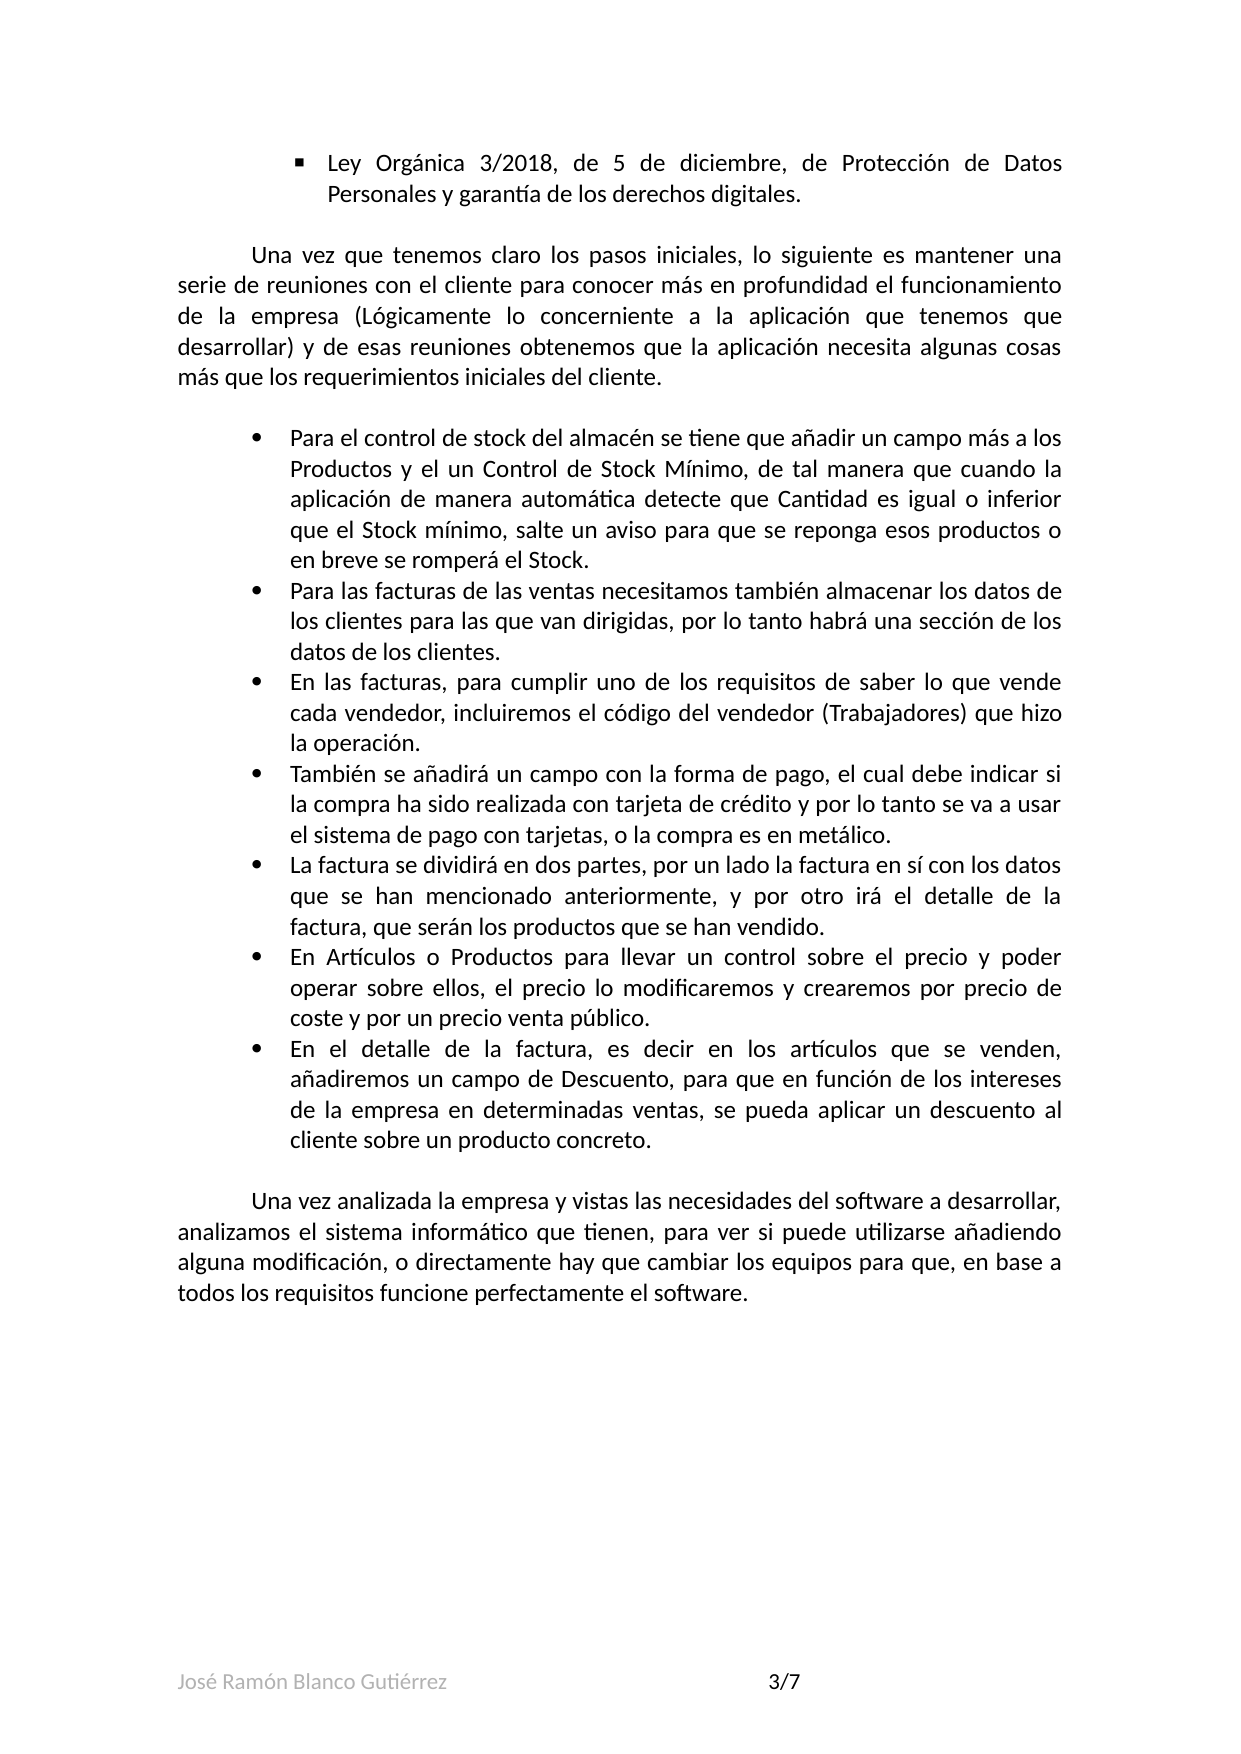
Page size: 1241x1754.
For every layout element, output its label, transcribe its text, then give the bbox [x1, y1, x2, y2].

list En las facturas, para cumplir uno de los requisitos de saber lo que vende cada vendedor, incluiremos el código del vendedor (Trabajadores) que hizo la operación. [252, 666, 1063, 758]
text Una vez que tenemos claro los pasos iniciales, lo siguiente es mantener una serie de reuniones con el cliente para conocer más en profundidad el funcionamiento de la empresa (Lógicamente lo concerniente a la aplicación que tenemos que desarrollar) y de esas reuniones obtenemos que la aplicación necesita algunas cosas más que los requerimientos iniciales del cliente. [177, 239, 1063, 392]
list En Artículos o Productos para llevar un control sobre el precio y poder operar sobre ellos, el precio lo modificaremos y crearemos por precio de coste y por un precio venta público. [252, 941, 1063, 1033]
list La factura se dividirá en dos partes, por un lado la factura en sí con los datos que se han mencionado anteriormente, y por otro irá el detalle de la factura, que serán los productos que se han vendido. [252, 849, 1063, 941]
text Una vez analizada la empresa y vistas las necesidades del software a desarrollar, analizamos el sistema informático que tienen, para ver si puede utilizarse añadiendo alguna modificación, o directamente hay que cambiar los equipos para que, en base a todos los requisitos funcione perfectamente el software. [177, 1185, 1063, 1307]
list Para el control de stock del almacén se tiene que añadir un campo más a los Productos y el un Control de Stock Mínimo, de tal manera que cuando la aplicación de manera automática detecte que Cantidad es igual o inferior que el Stock mínimo, salte un aviso para que se reponga esos productos o en breve se romperá el Stock. [252, 422, 1063, 575]
list Ley Orgánica 3/2018, de 5 de diciembre, de Protección de Datos Personales y garantía de los derechos digitales. [290, 148, 1063, 209]
list En el detalle de la factura, es decir en los artículos que se venden, añadiremos un campo de Descuento, para que en función de los intereses de la empresa en determinadas ventas, se pueda aplicar un descuento al cliente sobre un producto concreto. [252, 1033, 1063, 1155]
list También se añadirá un campo con la forma de pago, el cual debe indicar si la compra ha sido realizada con tarjeta de crédito y por lo tanto se va a usar el sistema de pago con tarjetas, o la compra es en metálico. [252, 758, 1063, 849]
list Para las facturas de las ventas necesitamos también almacenar los datos de los clientes para las que van dirigidas, por lo tanto habrá una sección de los datos de los clientes. [252, 575, 1063, 666]
